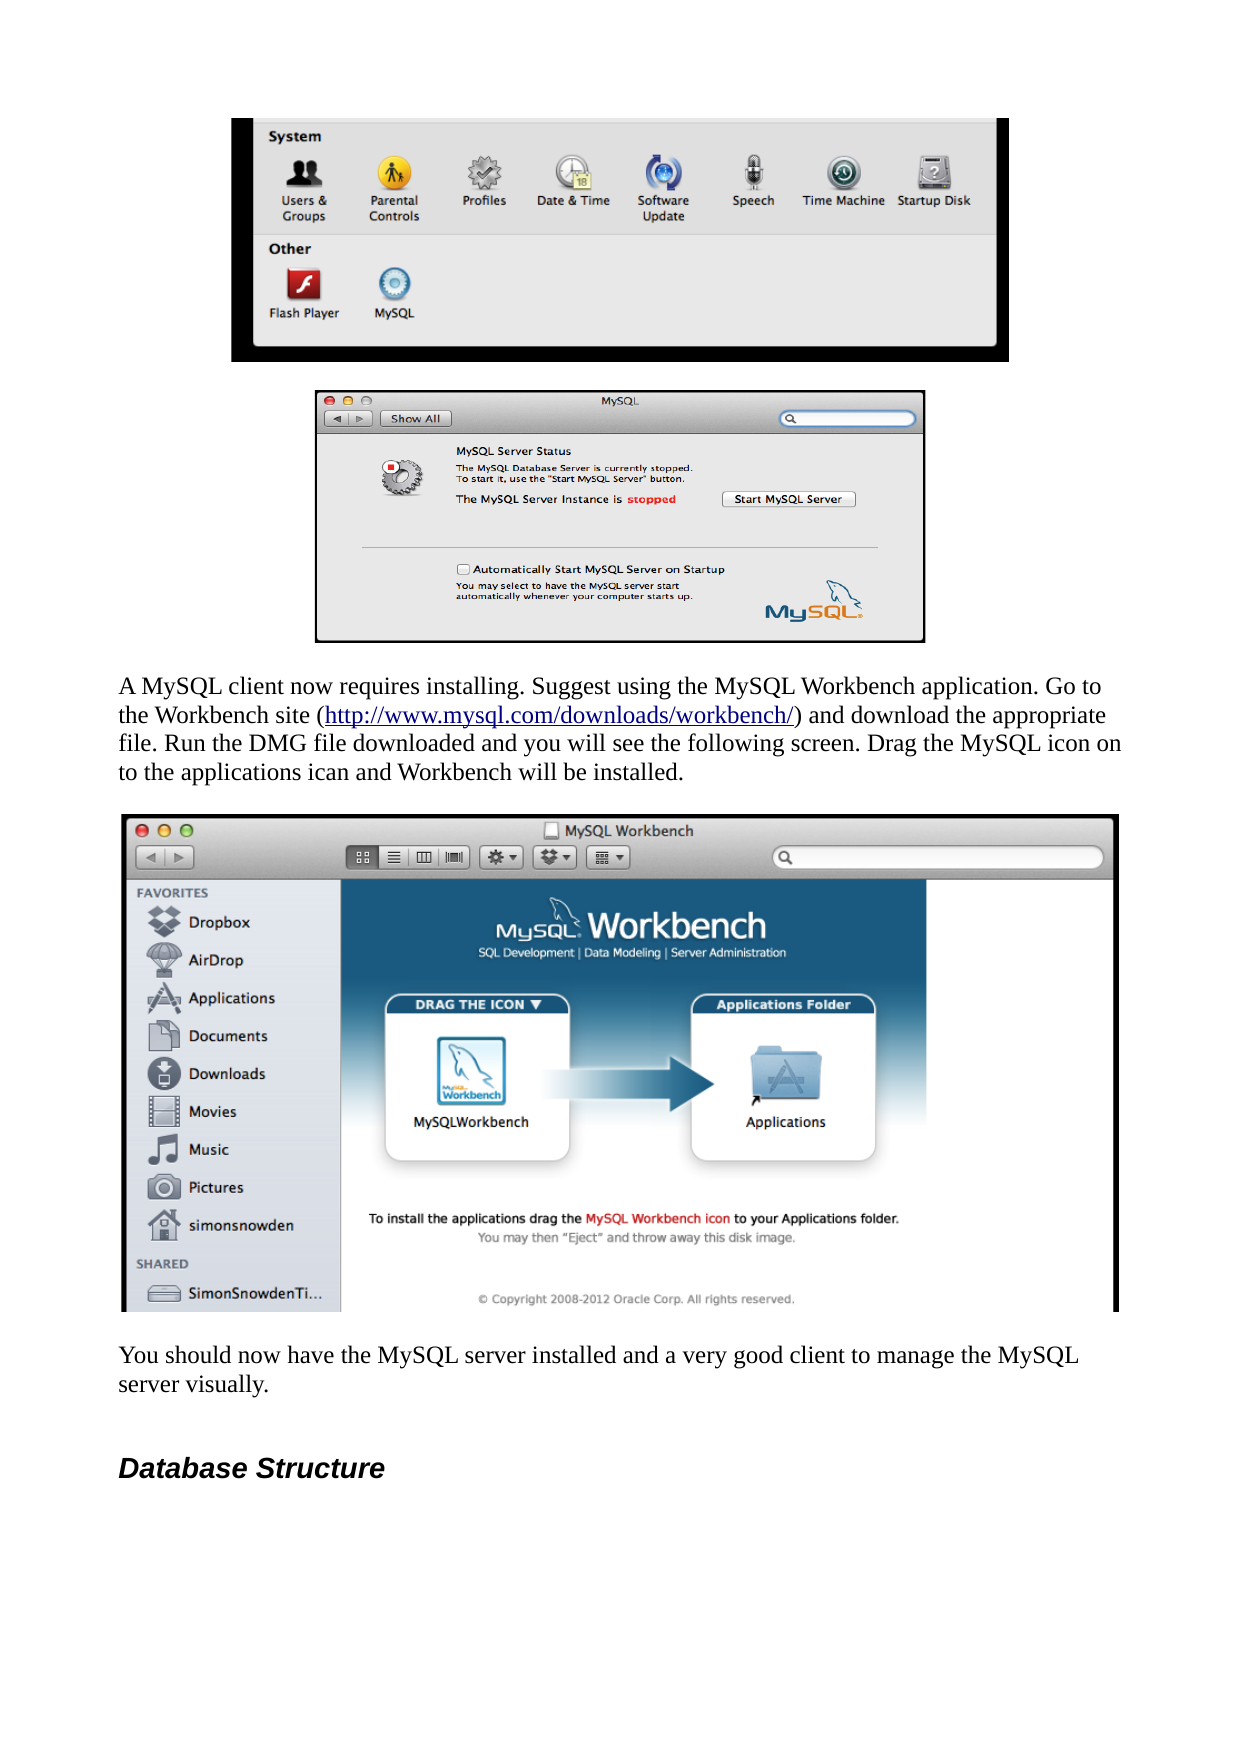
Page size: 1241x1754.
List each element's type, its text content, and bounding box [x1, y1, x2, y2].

text A MySQL client now requires installing. Suggest using the MySQL Workbench application. Go to the Workbench site (http://www.mysql.com/downloads/workbench/) and download the appropriate file. Run the DMG file downloaded and you will see the following screen. Drag the MySQL icon on to the applications ican and Workbench will be installed. [118, 671, 1122, 786]
picture [314, 390, 926, 643]
picture [231, 118, 1009, 362]
picture [121, 814, 1119, 1312]
text You should now have the MySQL server installed and a very good client to manage the MySQL server visually. [118, 1340, 1122, 1398]
subtitle Database Structure [118, 1451, 1122, 1485]
